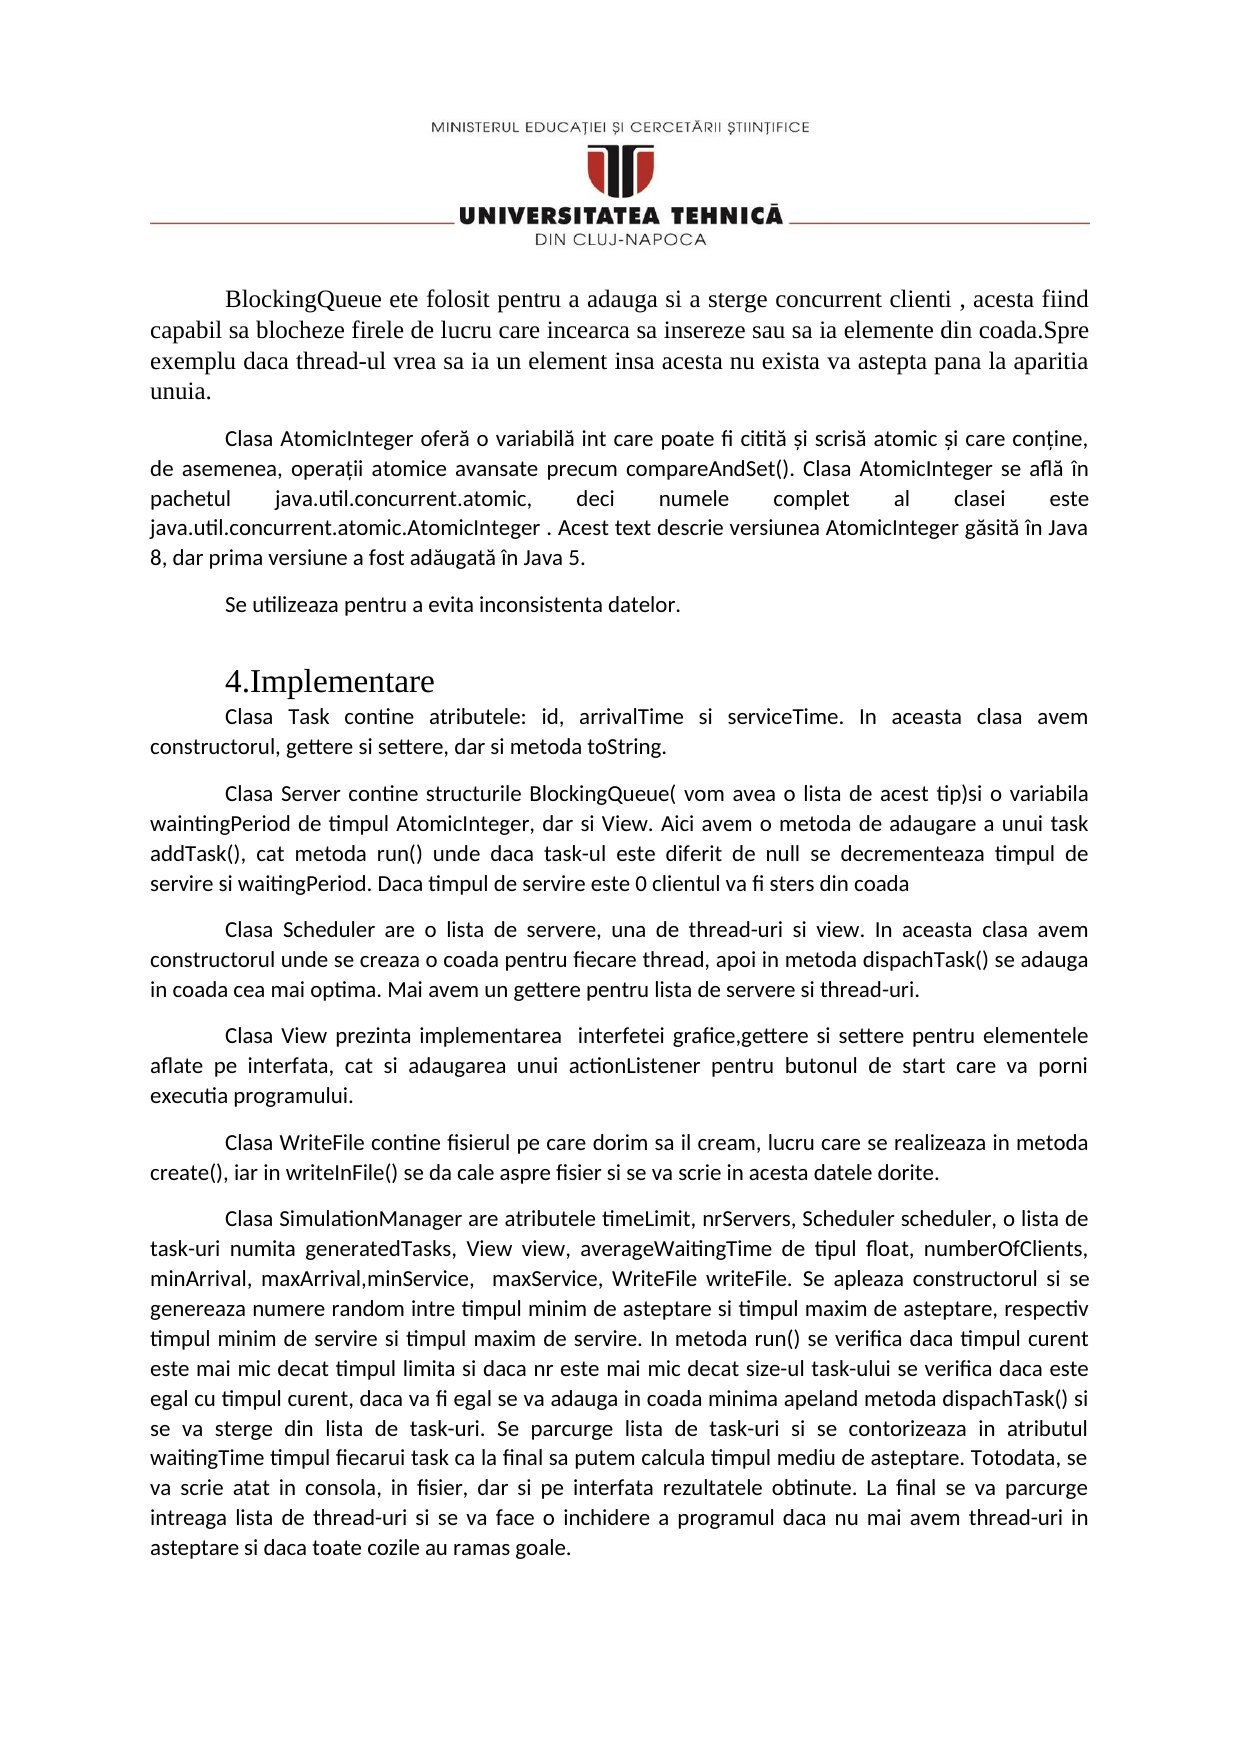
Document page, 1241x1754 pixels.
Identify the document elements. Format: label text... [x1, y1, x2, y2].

text Clasa AtomicInteger oferă o variabilă int care poate fi citită și scrisă atomic și care conține, de asemenea, operații atomice avansate precum compareAndSet(). Clasa AtomicInteger se află în pachetul java.util.concurrent.atomic, deci numele complet al clasei este java.util.concurrent.atomic.AtomicInteger . Acest text descrie versiunea AtomicInteger găsită în Java 8, dar prima versiune a fost adăugată în Java 5. [150, 424, 1090, 571]
text Clasa Scheduler are o lista de servere, una de thread-uri si view. In aceasta clasa avem constructorul unde se creaza o coada pentru fiecare thread, apoi in metoda dispachTask() se adauga in coada cea mai optima. Mai avem un gettere pentru lista de servere si thread-uri. [150, 915, 1090, 1003]
text Clasa View prezinta implementarea interfetei grafice,gettere si settere pentru elementele aflate pe interfata, cat si adaugarea unui actionListener pentru butonul de start care va porni executia programului. [150, 1022, 1090, 1109]
text Clasa WriteFile contine fisierul pe care dorim sa il cream, lucru care se realizeaza in metoda create(), iar in writeInFile() se da cale aspre fisier si se va scrie in acesta datele dorite. [150, 1128, 1090, 1186]
subtitle 4.Implementare [150, 662, 1090, 700]
text Clasa Server contine structurile BlockingQueue( vom avea o lista de acest tip)si o variabila waintingPeriod de timpul AtomicInteger, dar si View. Aici avem o metoda de adaugare a unui task addTask(), cat metoda run() unde daca task-ul este diferit de null se decrementeaza timpul de servire si waitingPeriod. Daca timpul de servire este 0 clientul va fi sters din coada [150, 779, 1090, 897]
text Clasa Task contine atributele: id, arrivalTime si serviceTime. In aceasta clasa avem constructorul, gettere si settere, dar si metoda toString. [150, 702, 1090, 760]
text Clasa SimulationManager are atributele timeLimit, nrServers, Scheduler scheduler, o lista de task-uri numita generatedTasks, View view, averageWaitingTime de tipul float, numberOfClients, minArrival, maxArrival,minService, maxService, WriteFile writeFile. Se apleaza constructorul si se genereaza numere random intre timpul minim de asteptare si timpul maxim de asteptare, respectiv timpul minim de servire si timpul maxim de servire. In metoda run() se verifica daca timpul curent este mai mic decat timpul limita si daca nr este mai mic decat size-ul task-ului se verifica daca este egal cu timpul curent, daca va fi egal se va adauga in coada minima apeland metoda dispachTask() si se va sterge din lista de task-uri. Se parcurge lista de task-uri si se contorizeaza in atributul waitingTime timpul fiecarui task ca la final sa putem calcula timpul mediu de asteptare. Totodata, se va scrie atat in consola, in fisier, dar si pe interfata rezultatele obtinute. La final se va parcurge intreaga lista de thread-uri si se va face o inchidere a programul daca nu mai avem thread-uri in asteptare si daca toate cozile au ramas goale. [150, 1204, 1090, 1561]
text BlockingQueue ete folosit pentru a adauga si a sterge concurrent clienti , acesta fiind capabil sa blocheze firele de lucru care incearca sa insereze sau sa ia elemente din coada.Spre exemplu daca thread-ul vrea sa ia un element insa acesta nu exista va astepta pana la aparitia unuia. [150, 284, 1090, 405]
text Se utilizeaza pentru a evita inconsistenta datelor. [150, 590, 1090, 618]
